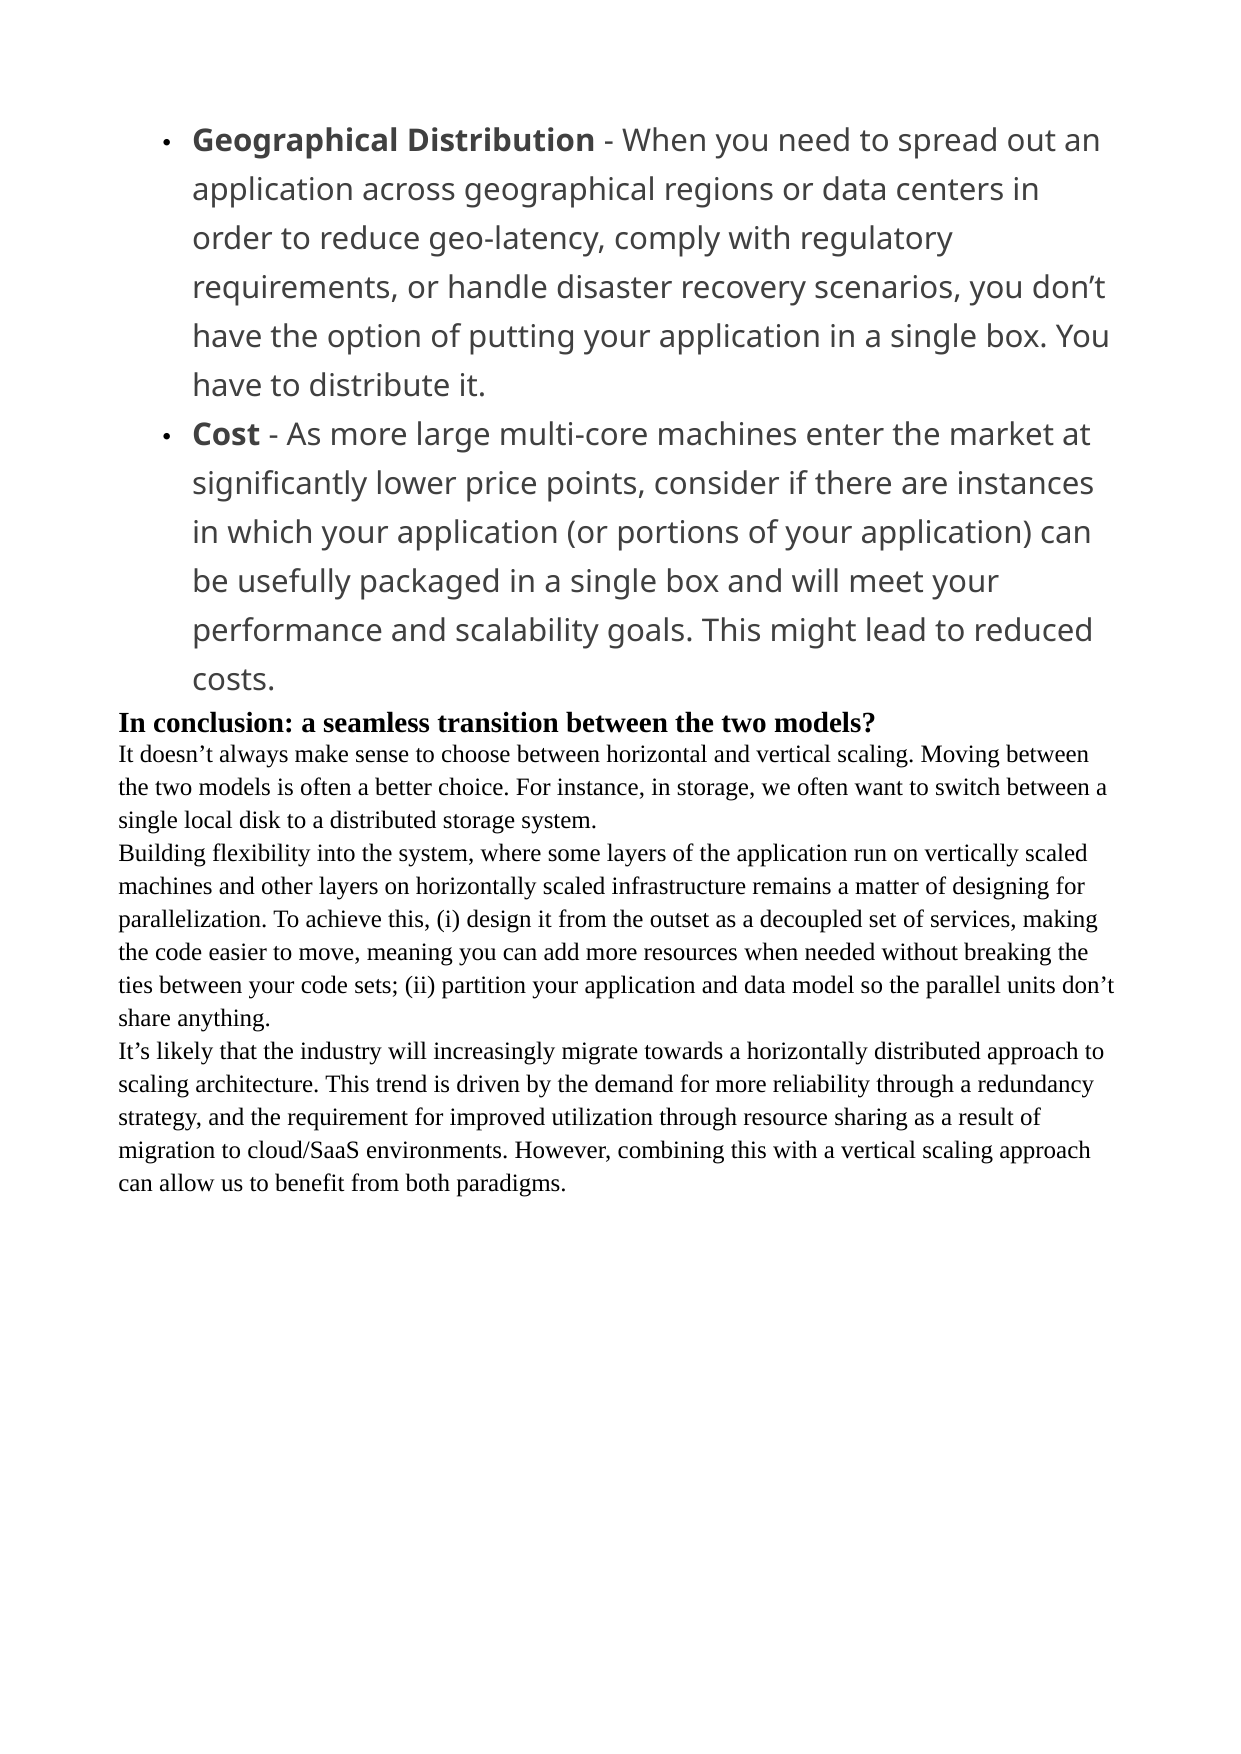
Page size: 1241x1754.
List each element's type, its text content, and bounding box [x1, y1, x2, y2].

text Building flexibility into the system, where some layers of the application run on vertically scaled machines and other layers on horizontally scaled infrastructure remains a matter of designing for parallelization. To achieve this, (i) design it from the outset as a decoupled set of services, making the code easier to move, meaning you can add more resources when needed without breaking the ties between your code sets; (ii) partition your application and data model so the parallel units don’t share anything. [118, 838, 1122, 1032]
list Geographical Distribution - When you need to spread out an application across geographical regions or data centers in order to reduce geo-latency, comply with regulatory requirements, or handle disaster recovery scenarios, you don’t have the option of putting your application in a single box. You have to distribute it. [162, 118, 1122, 406]
text It doesn’t always make sense to choose between horizontal and vertical scaling. Moving between the two models is often a better choice. For instance, in storage, we often want to switch between a single local disk to a distributed storage system. [118, 739, 1122, 834]
list Cost - As more large multi-core machines enter the market at significantly lower price points, consider if there are instances in which your application (or portions of your application) can be usefully packaged in a single box and will meet your performance and scalability goals. This might lead to reduced costs. [162, 412, 1122, 699]
text It’s likely that the industry will increasingly migrate towards a horizontally distributed approach to scaling architecture. This trend is driven by the demand for more reliability through a redundancy strategy, and the requirement for improved utilization through resource sharing as a result of migration to cloud/SaaS environments. However, combining this with a vertical scaling approach can allow us to benefit from both paradigms. [118, 1036, 1122, 1197]
subtitle In conclusion: a seamless transition between the two models? [118, 706, 1122, 739]
